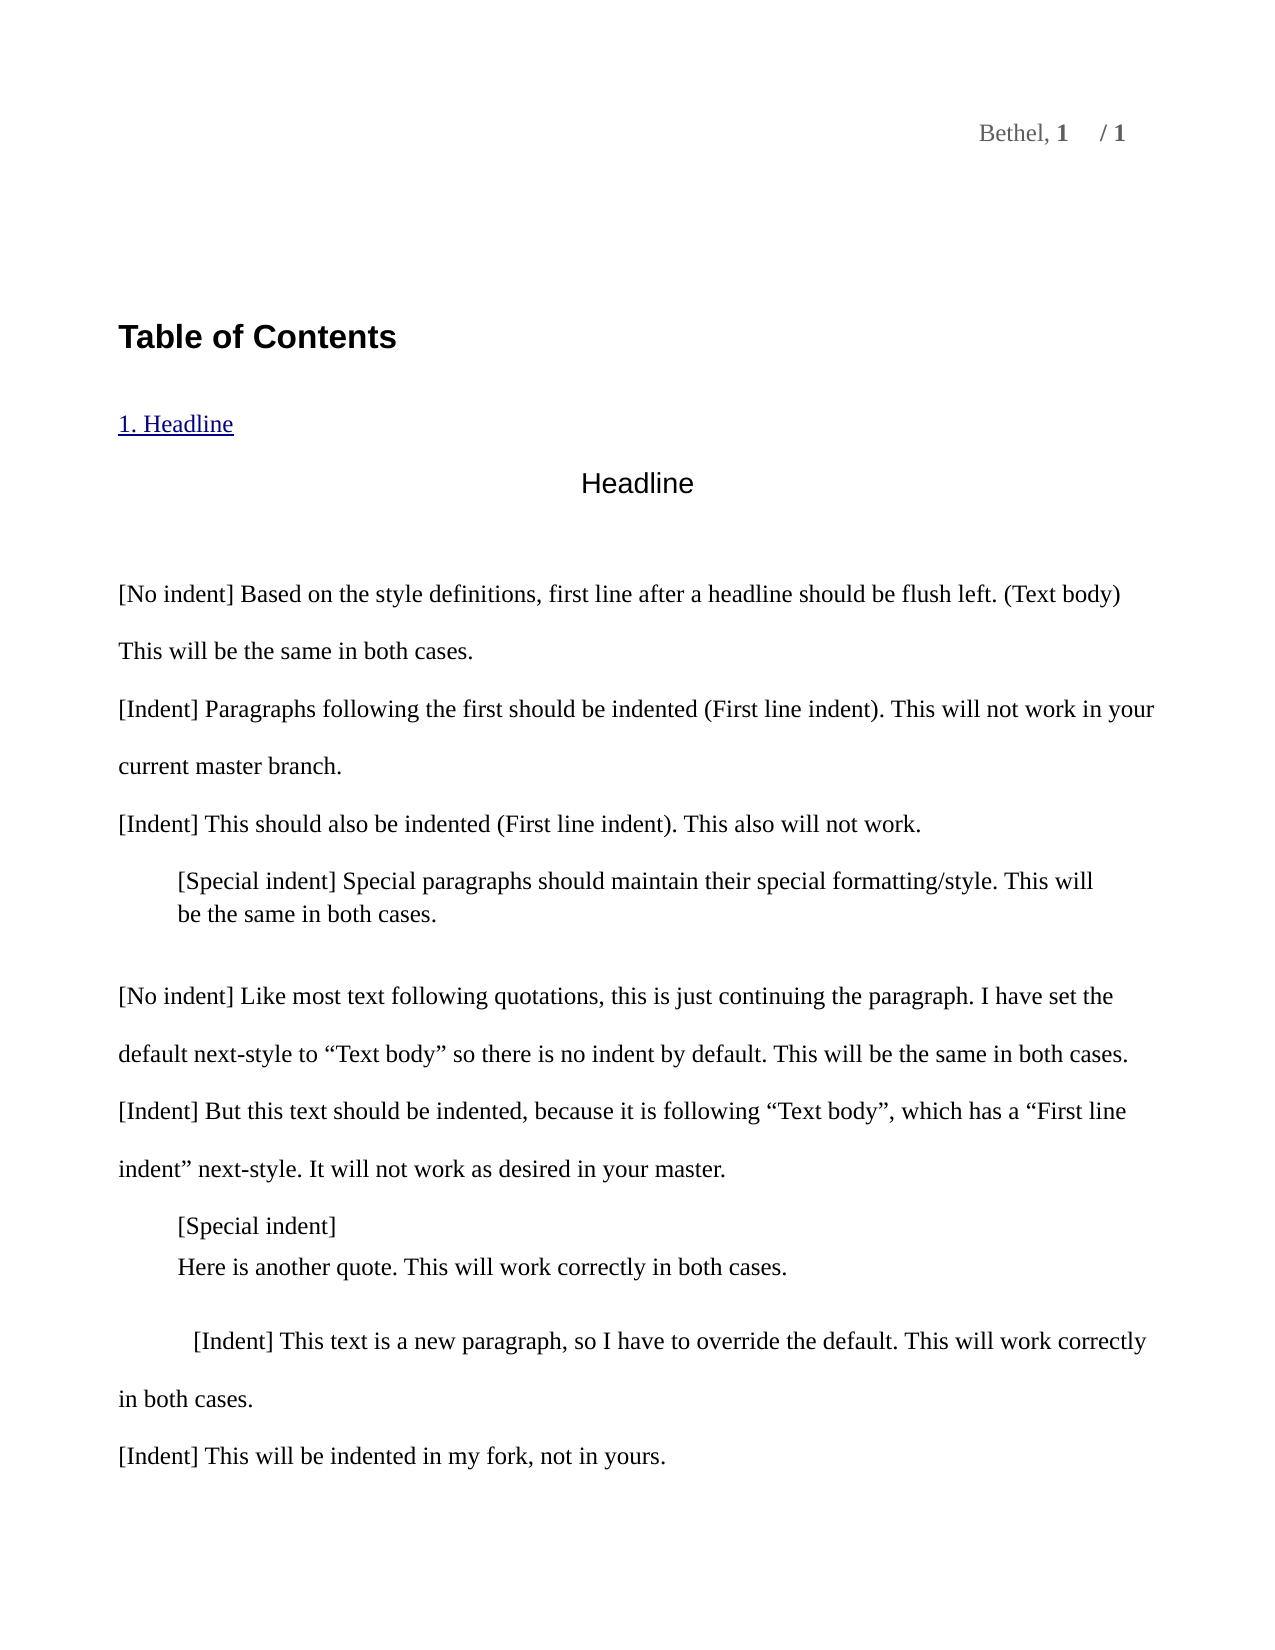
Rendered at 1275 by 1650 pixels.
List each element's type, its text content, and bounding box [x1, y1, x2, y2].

subtitle Table of Contents [118, 317, 1157, 356]
text [Indent] This text is a new paragraph, so I have to override the default. This will work correctly in both cases. [118, 1292, 1157, 1413]
text [No indent] Based on the style definitions, first line after a headline should be flush left. (Text body) This will be the same in both cases. [118, 533, 1157, 665]
text [Indent] But this text should be indented, because it is following “Text body”, which has a “First line indent” next-style. It will not work as desired in your master. [118, 1096, 1157, 1183]
text [Special indent] Special paragraphs should maintain their special formatting/style. This will be the same in both cases. [177, 866, 1098, 928]
text [Indent] This will be indented in my fork, not in yours. [118, 1441, 1157, 1470]
text [Special indent] [177, 1211, 1098, 1240]
text [Indent] This should also be indented (First line indent). This also will not work. [118, 809, 1157, 838]
text 1. Headline [118, 409, 1157, 438]
text [No indent] Like most text following quotations, this is just continuing the paragraph. I have set the default next-style to “Text body” so there is no indent by default. This will be the same in both cases. [118, 940, 1157, 1068]
text [Indent] Paragraphs following the first should be indented (First line indent). This will not work in your current master branch. [118, 694, 1157, 780]
text Here is another quote. This will work correctly in both cases. [177, 1252, 1098, 1281]
text Jesse Bethel [118, 176, 1157, 209]
subtitle Headline [118, 467, 1157, 500]
